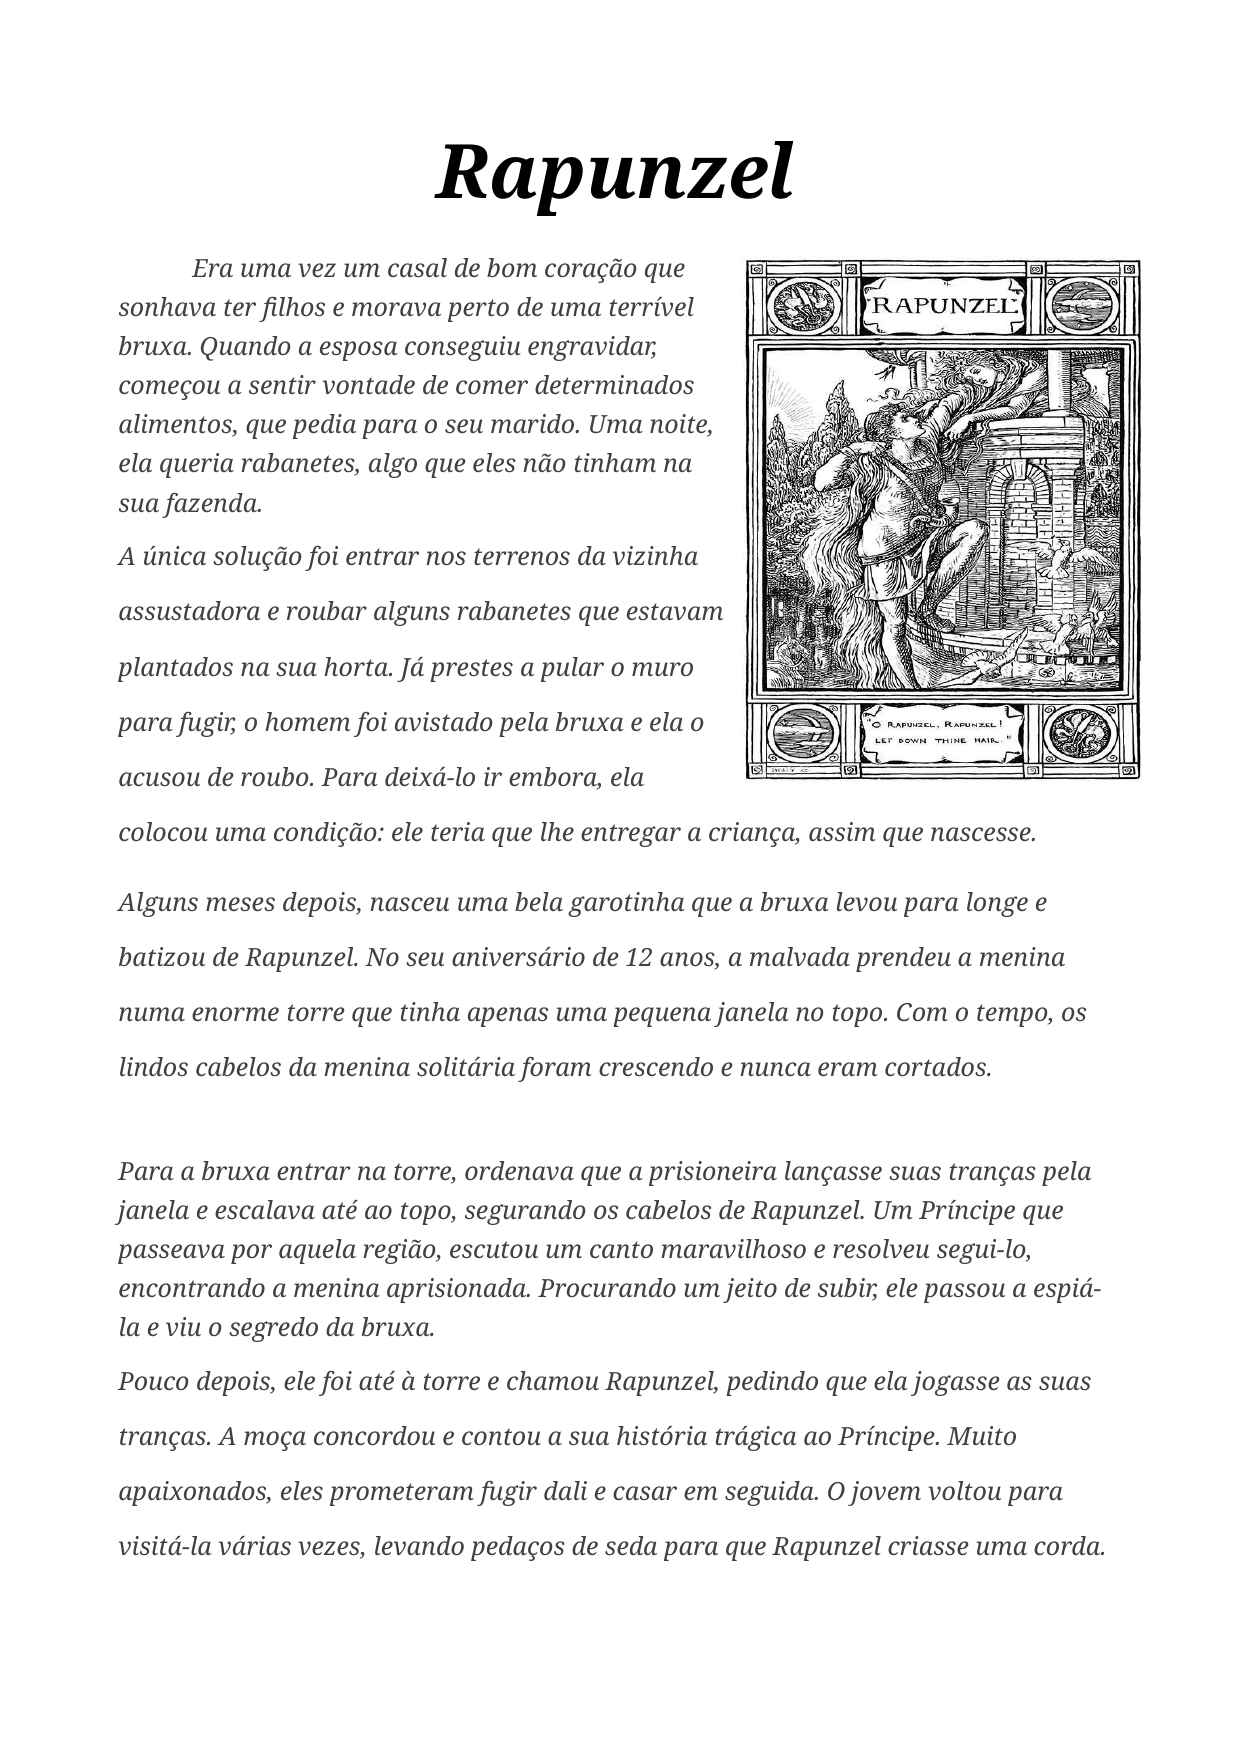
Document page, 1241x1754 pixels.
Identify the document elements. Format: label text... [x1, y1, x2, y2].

text Pouco depois, ele foi até à torre e chamou Rapunzel, pedindo que ela jogasse as suas tranças. A moça concordou e contou a sua história trágica ao Príncipe. Muito apaixonados, eles prometeram fugir dali e casar em seguida. O jovem voltou para visitá-la várias vezes, levando pedaços de seda para que Rapunzel criasse uma corda. [118, 1364, 1122, 1563]
text A única solução foi entrar nos terrenos da vizinha assustadora e roubar alguns rabanetes que estavam plantados na sua horta. Já prestes a pular o muro para fugir, o homem foi avistado pela bruxa e ela o acusou de roubo. Para deixá-lo ir embora, ela colocou uma condição: ele teria que lhe entregar a criança, assim que nascesse. [118, 539, 1122, 848]
picture [741, 256, 1145, 783]
text Para a bruxa entrar na torre, ordenava que a prisioneira lançasse suas tranças pela janela e escalava até ao topo, segurando os cabelos de Rapunzel. Um Príncipe que passeava por aquela região, escutou um canto maravilhoso e resolveu segui-lo, encontrando a menina aprisionada. Procurando um jeito de subir, ele passou a espiá-la e viu o segredo da bruxa. [118, 1153, 1122, 1344]
text Rapunzel [118, 118, 1122, 220]
text Era uma vez um casal de bom coração que sonhava ter filhos e morava perto de uma terrível bruxa. Quando a esposa conseguiu engravidar, começou a sentir vontade de comer determinados alimentos, que pedia para o seu marido. Uma noite, ela queria rabanetes, algo que eles não tinham na sua fazenda. [118, 250, 1122, 519]
text Alguns meses depois, nasceu uma bela garotinha que a bruxa levou para longe e batizou de Rapunzel. No seu aniversário de 12 anos, a malvada prendeu a menina numa enorme torre que tinha apenas uma pequena janela no topo. Com o tempo, os lindos cabelos da menina solitária foram crescendo e nunca eram cortados. [118, 884, 1122, 1083]
